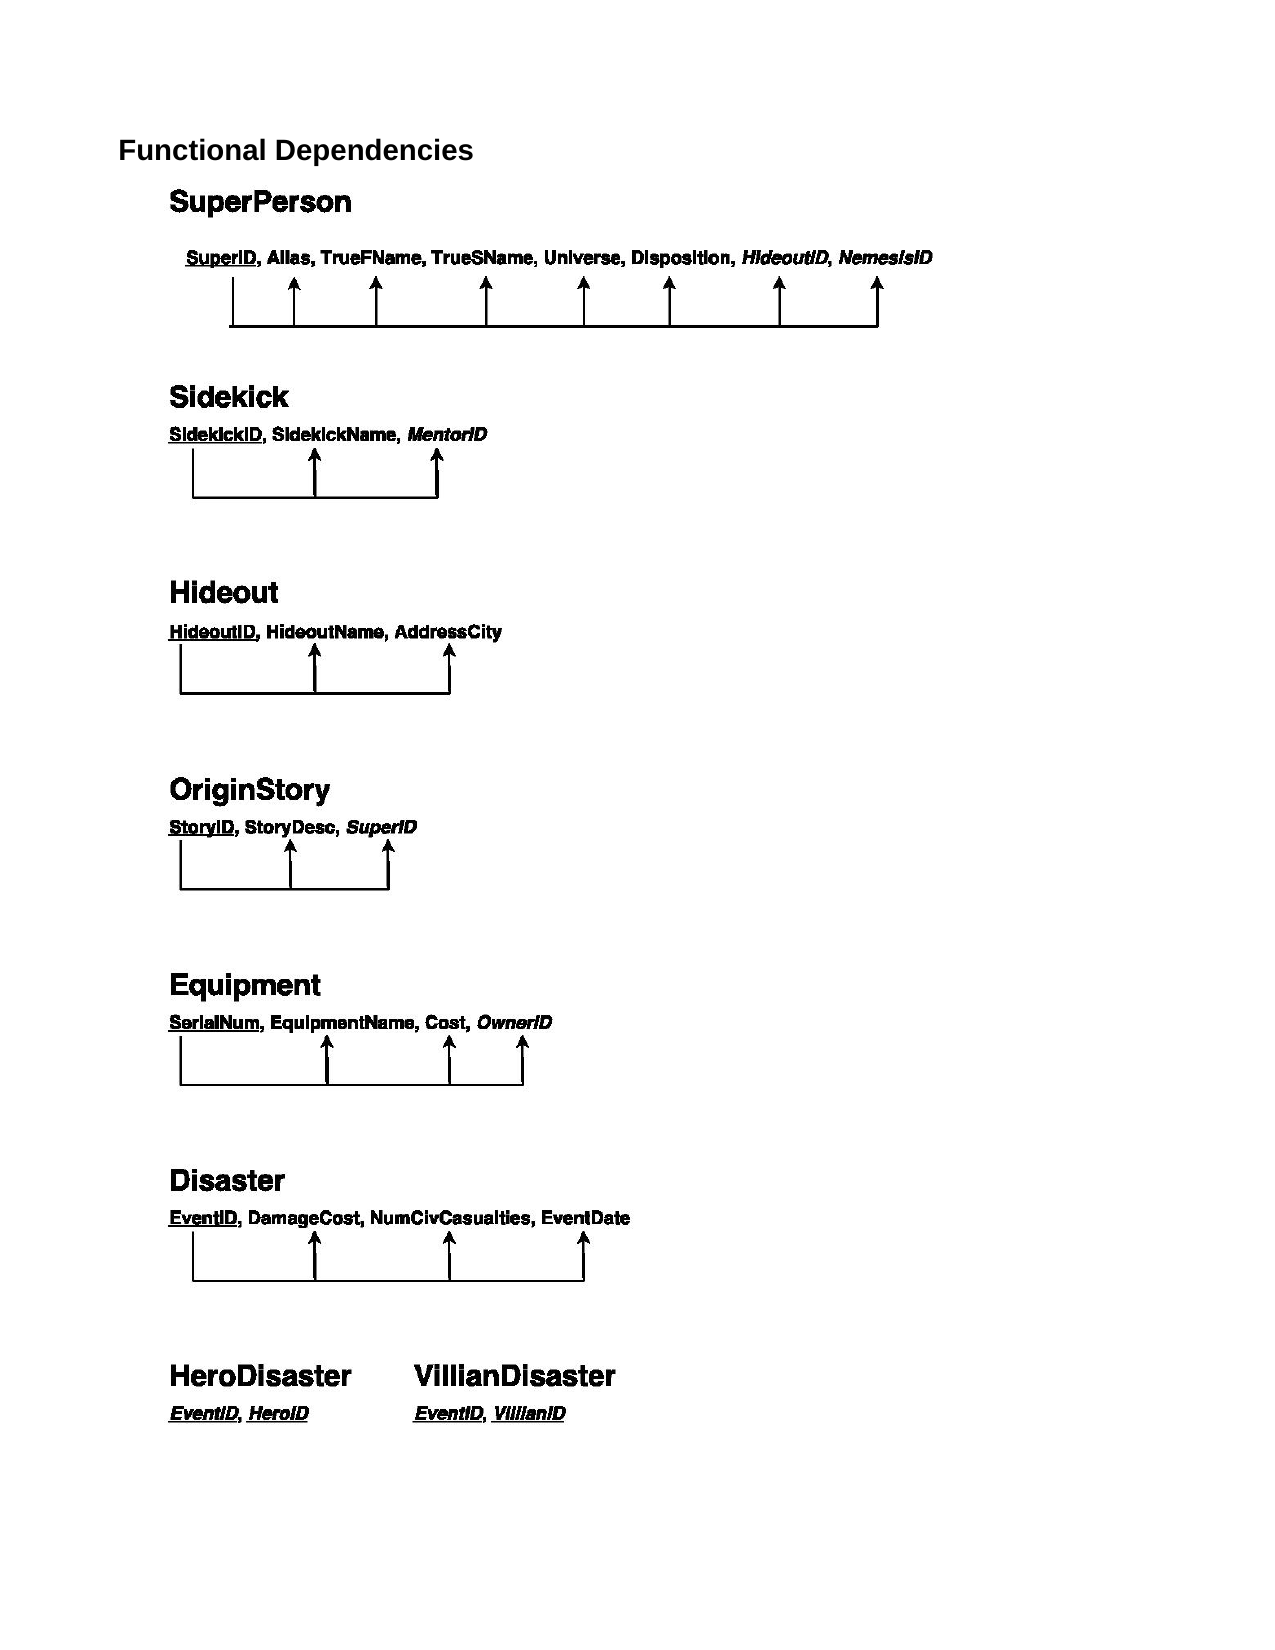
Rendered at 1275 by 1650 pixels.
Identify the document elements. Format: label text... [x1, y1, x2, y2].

subtitle Functional Dependencies [118, 133, 1157, 166]
picture [118, 178, 1157, 1524]
